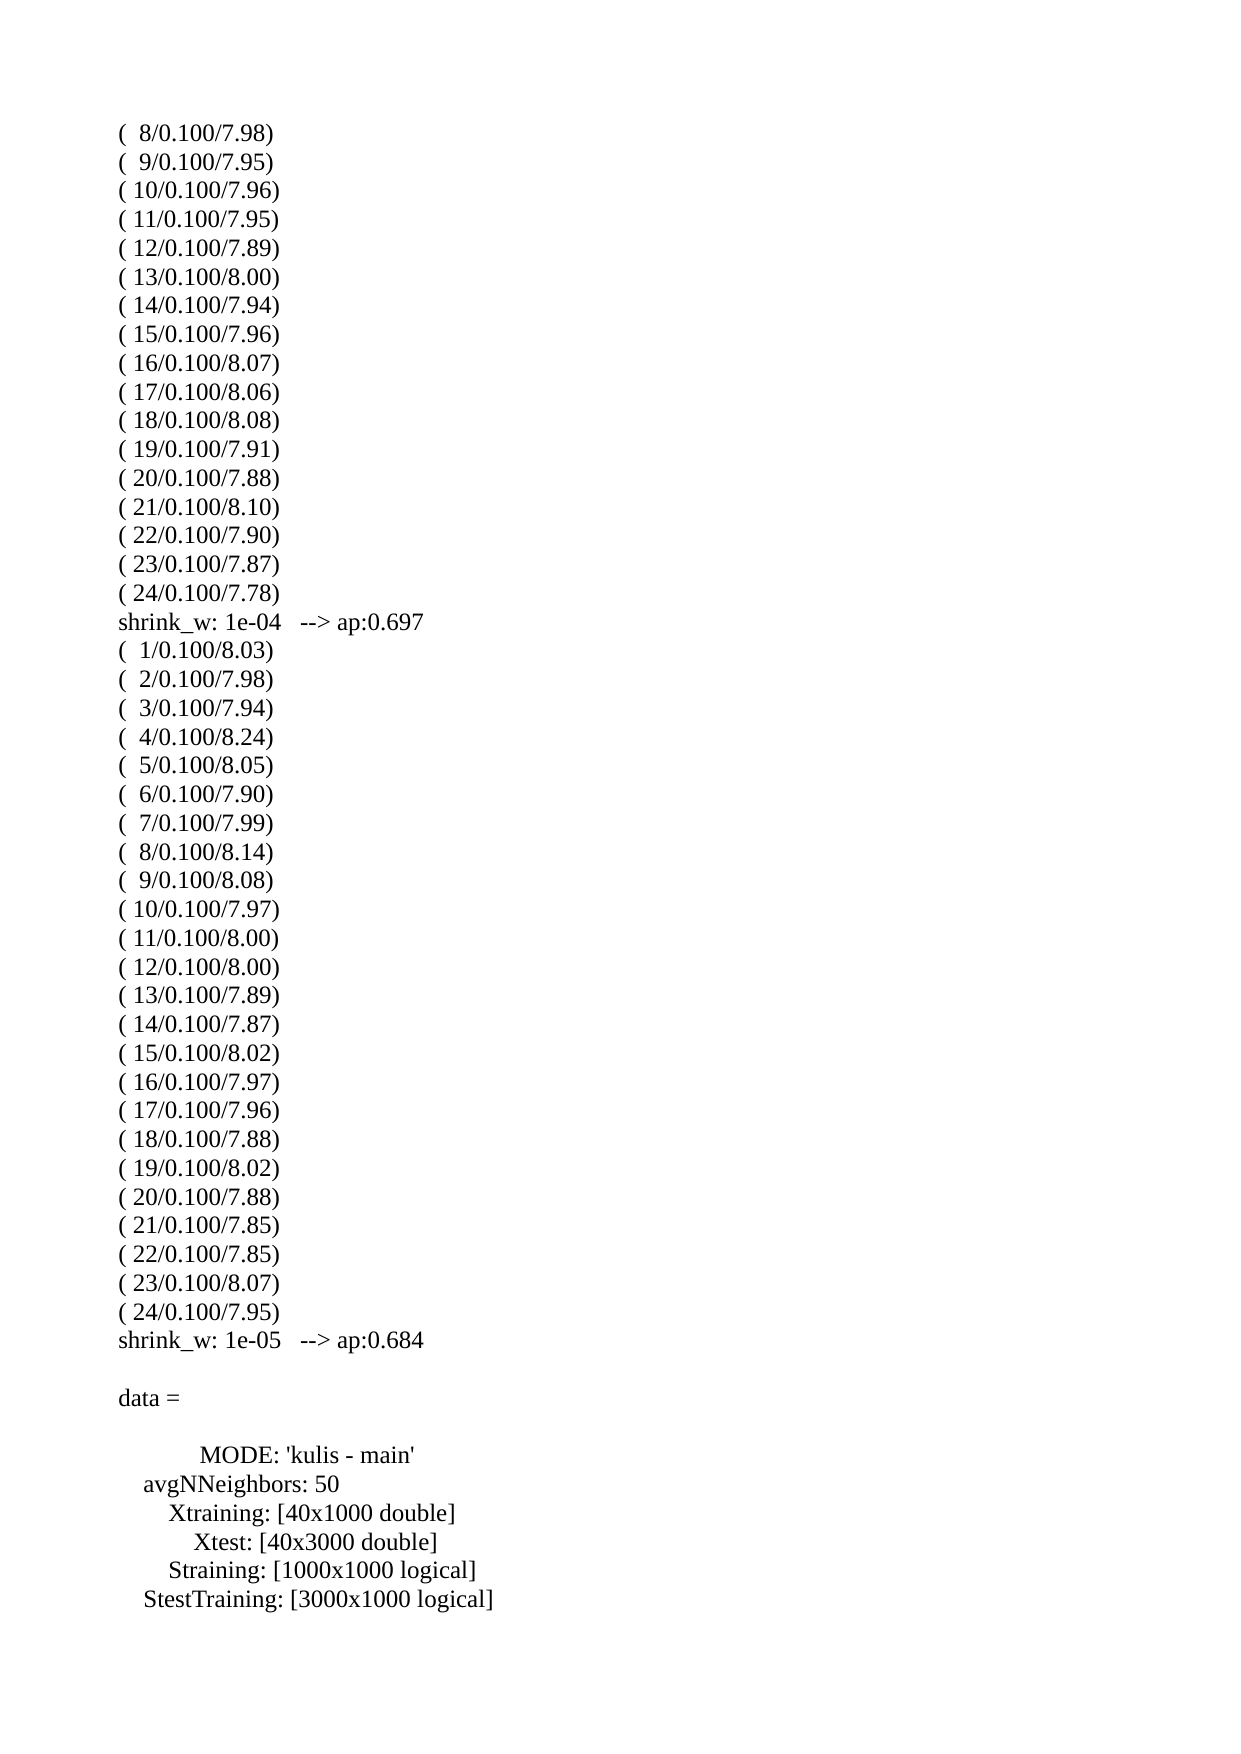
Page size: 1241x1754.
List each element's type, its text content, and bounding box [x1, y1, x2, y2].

text ( 18/0.100/8.08) [118, 406, 1122, 434]
text ( 5/0.100/8.05) [118, 751, 1122, 779]
text ( 24/0.100/7.78) [118, 578, 1122, 607]
text ( 11/0.100/8.00) [118, 923, 1122, 952]
text Xtest: [40x3000 double] [118, 1527, 1122, 1556]
text ( 12/0.100/8.00) [118, 952, 1122, 981]
text ( 19/0.100/8.02) [118, 1153, 1122, 1182]
text ( 11/0.100/7.95) [118, 204, 1122, 233]
text shrink_w: 1e-05 --> ap:0.684 [118, 1326, 1122, 1354]
text ( 22/0.100/7.90) [118, 521, 1122, 549]
text ( 14/0.100/7.94) [118, 291, 1122, 319]
text ( 13/0.100/7.89) [118, 981, 1122, 1009]
text ( 1/0.100/8.03) [118, 636, 1122, 664]
text ( 22/0.100/7.85) [118, 1239, 1122, 1268]
text ( 7/0.100/7.99) [118, 808, 1122, 837]
text ( 15/0.100/7.96) [118, 319, 1122, 348]
text avgNNeighbors: 50 [118, 1469, 1122, 1498]
text ( 23/0.100/7.87) [118, 549, 1122, 578]
text ( 9/0.100/8.08) [118, 866, 1122, 894]
text ( 8/0.100/8.14) [118, 837, 1122, 866]
text ( 10/0.100/7.96) [118, 176, 1122, 204]
text ( 3/0.100/7.94) [118, 693, 1122, 722]
text ( 15/0.100/8.02) [118, 1038, 1122, 1067]
text data = [118, 1383, 1122, 1412]
text ( 2/0.100/7.98) [118, 664, 1122, 693]
text ( 20/0.100/7.88) [118, 463, 1122, 492]
text ( 18/0.100/7.88) [118, 1124, 1122, 1153]
text ( 10/0.100/7.97) [118, 894, 1122, 923]
text ( 17/0.100/7.96) [118, 1096, 1122, 1124]
text ( 9/0.100/7.95) [118, 147, 1122, 176]
text ( 12/0.100/7.89) [118, 233, 1122, 262]
text ( 8/0.100/7.98) [118, 118, 1122, 147]
text StestTraining: [3000x1000 logical] [118, 1584, 1122, 1613]
text ( 20/0.100/7.88) [118, 1182, 1122, 1211]
text Xtraining: [40x1000 double] [118, 1498, 1122, 1527]
text ( 4/0.100/8.24) [118, 722, 1122, 751]
text ( 21/0.100/7.85) [118, 1211, 1122, 1239]
text ( 16/0.100/8.07) [118, 348, 1122, 377]
text ( 17/0.100/8.06) [118, 377, 1122, 406]
text Straining: [1000x1000 logical] [118, 1556, 1122, 1584]
text ( 14/0.100/7.87) [118, 1009, 1122, 1038]
text ( 13/0.100/8.00) [118, 262, 1122, 291]
text ( 23/0.100/8.07) [118, 1268, 1122, 1297]
text ( 16/0.100/7.97) [118, 1067, 1122, 1096]
text shrink_w: 1e-04 --> ap:0.697 [118, 607, 1122, 636]
text ( 24/0.100/7.95) [118, 1297, 1122, 1326]
text ( 21/0.100/8.10) [118, 492, 1122, 521]
text ( 19/0.100/7.91) [118, 434, 1122, 463]
text ( 6/0.100/7.90) [118, 779, 1122, 808]
text MODE: 'kulis - main' [118, 1441, 1122, 1469]
